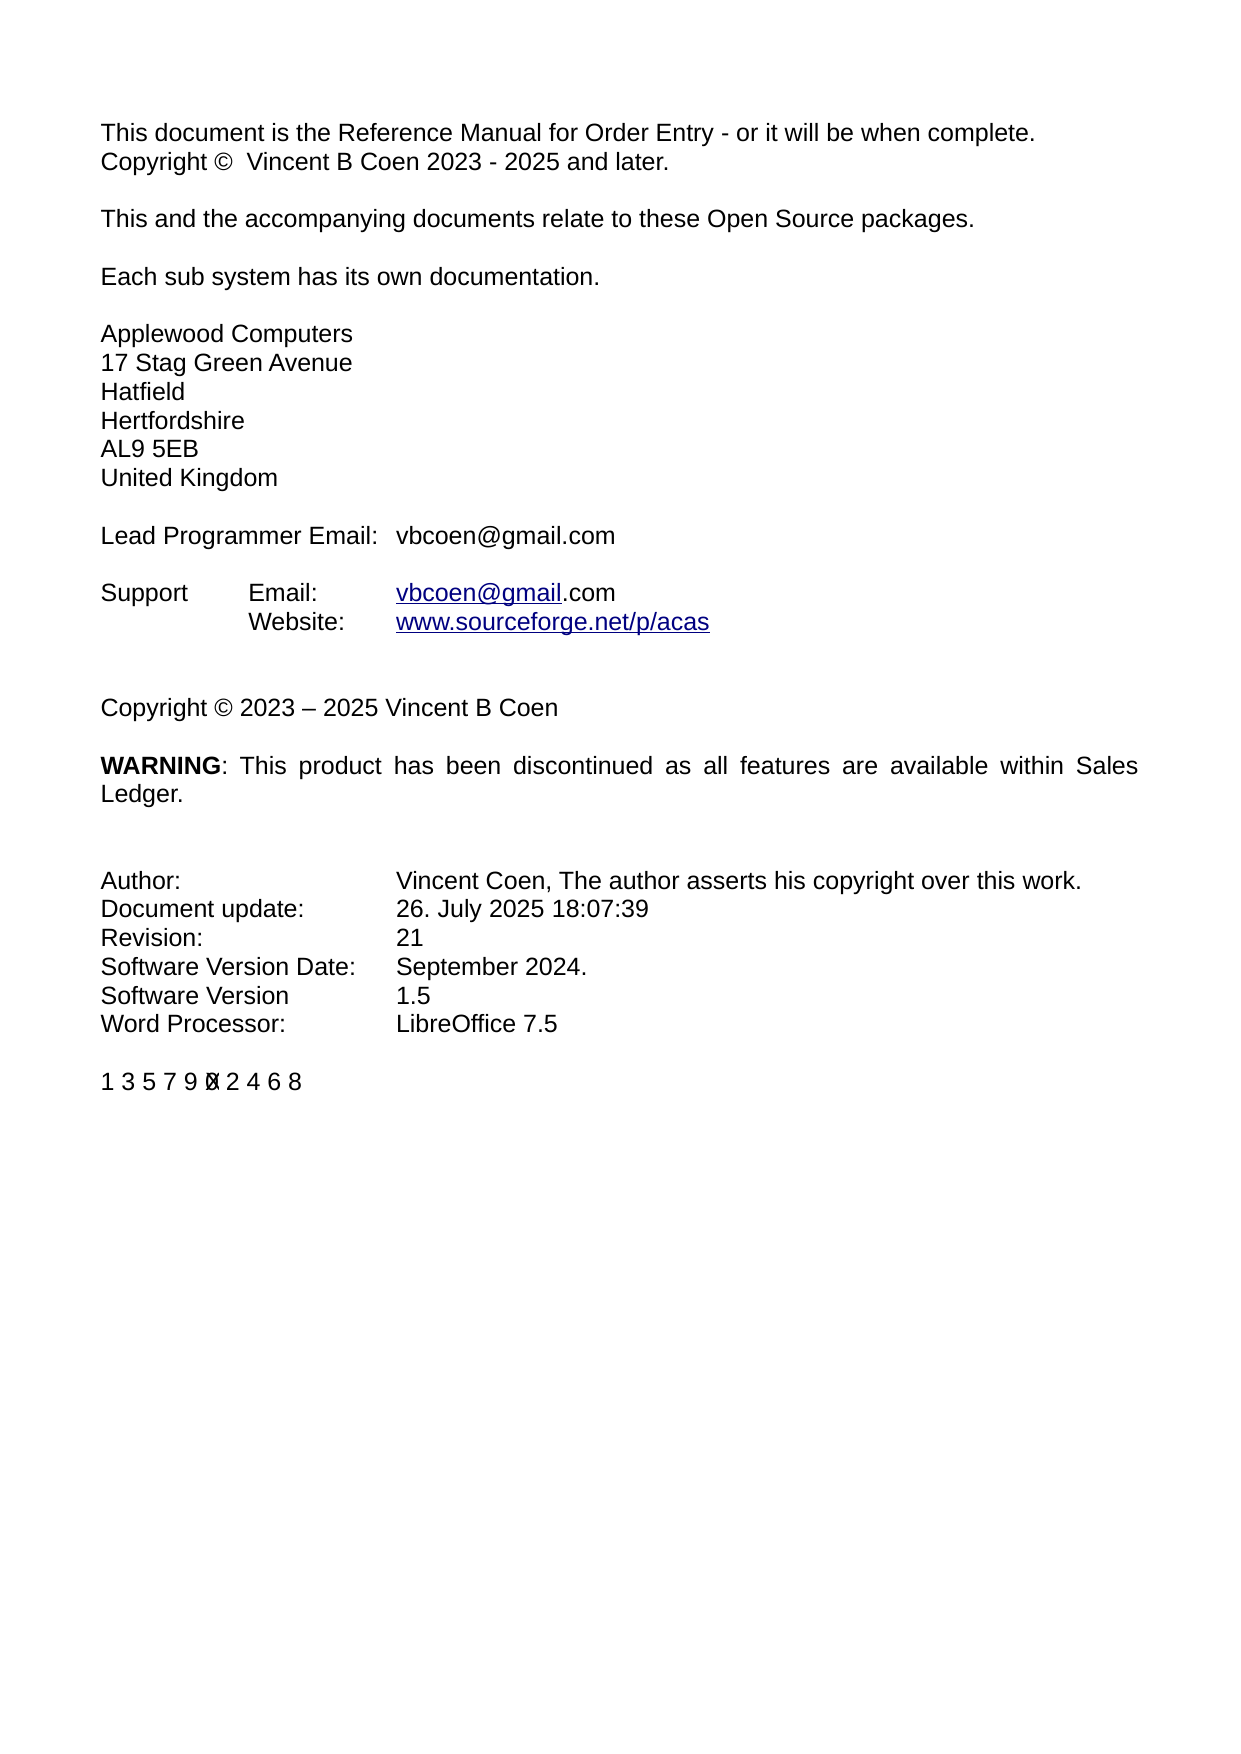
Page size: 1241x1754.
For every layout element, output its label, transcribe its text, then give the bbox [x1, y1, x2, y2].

text Software Version Date: September 2024. [100, 952, 1140, 981]
text AL9 5EB [100, 434, 1140, 463]
text Software Version 1.5 [100, 981, 1140, 1009]
text Hertfordshire [100, 406, 1140, 434]
text Website: www.sourceforge.net/p/acas [100, 607, 1140, 636]
text Author: Vincent Coen, The author asserts his copyright over this work. [100, 866, 1140, 894]
text Support Email: vbcoen@gmail.com [100, 578, 1140, 607]
text 1 3 5 7 9 0 2 4 6 8 [100, 1067, 1140, 1096]
text Lead Programmer Email: vbcoen@gmail.com [100, 521, 1140, 549]
text Word Processor: LibreOffice 7.5 [100, 1009, 1140, 1038]
text Applewood Computers [100, 319, 1140, 348]
text Copyright © 2023 – 2025 Vincent B Coen [100, 693, 1140, 722]
text This and the accompanying documents relate to these Open Source packages. [100, 204, 1140, 233]
text Hatfield [100, 377, 1140, 406]
text Revision: 21 [100, 923, 1140, 952]
text This document is the Reference Manual for Order Entry - or it will be when complete. [100, 118, 1140, 147]
text Copyright © Vincent B Coen 2023 - 2025 and later. [100, 147, 1140, 176]
text WARNING: This product has been discontinued as all features are available within Sales Ledger. [100, 751, 1140, 808]
text United Kingdom [100, 463, 1140, 492]
text 17 Stag Green Avenue [100, 348, 1140, 377]
text Each sub system has its own documentation. [100, 262, 1140, 291]
text Document update: 26. July 2025 18:04:46 [100, 894, 1140, 923]
